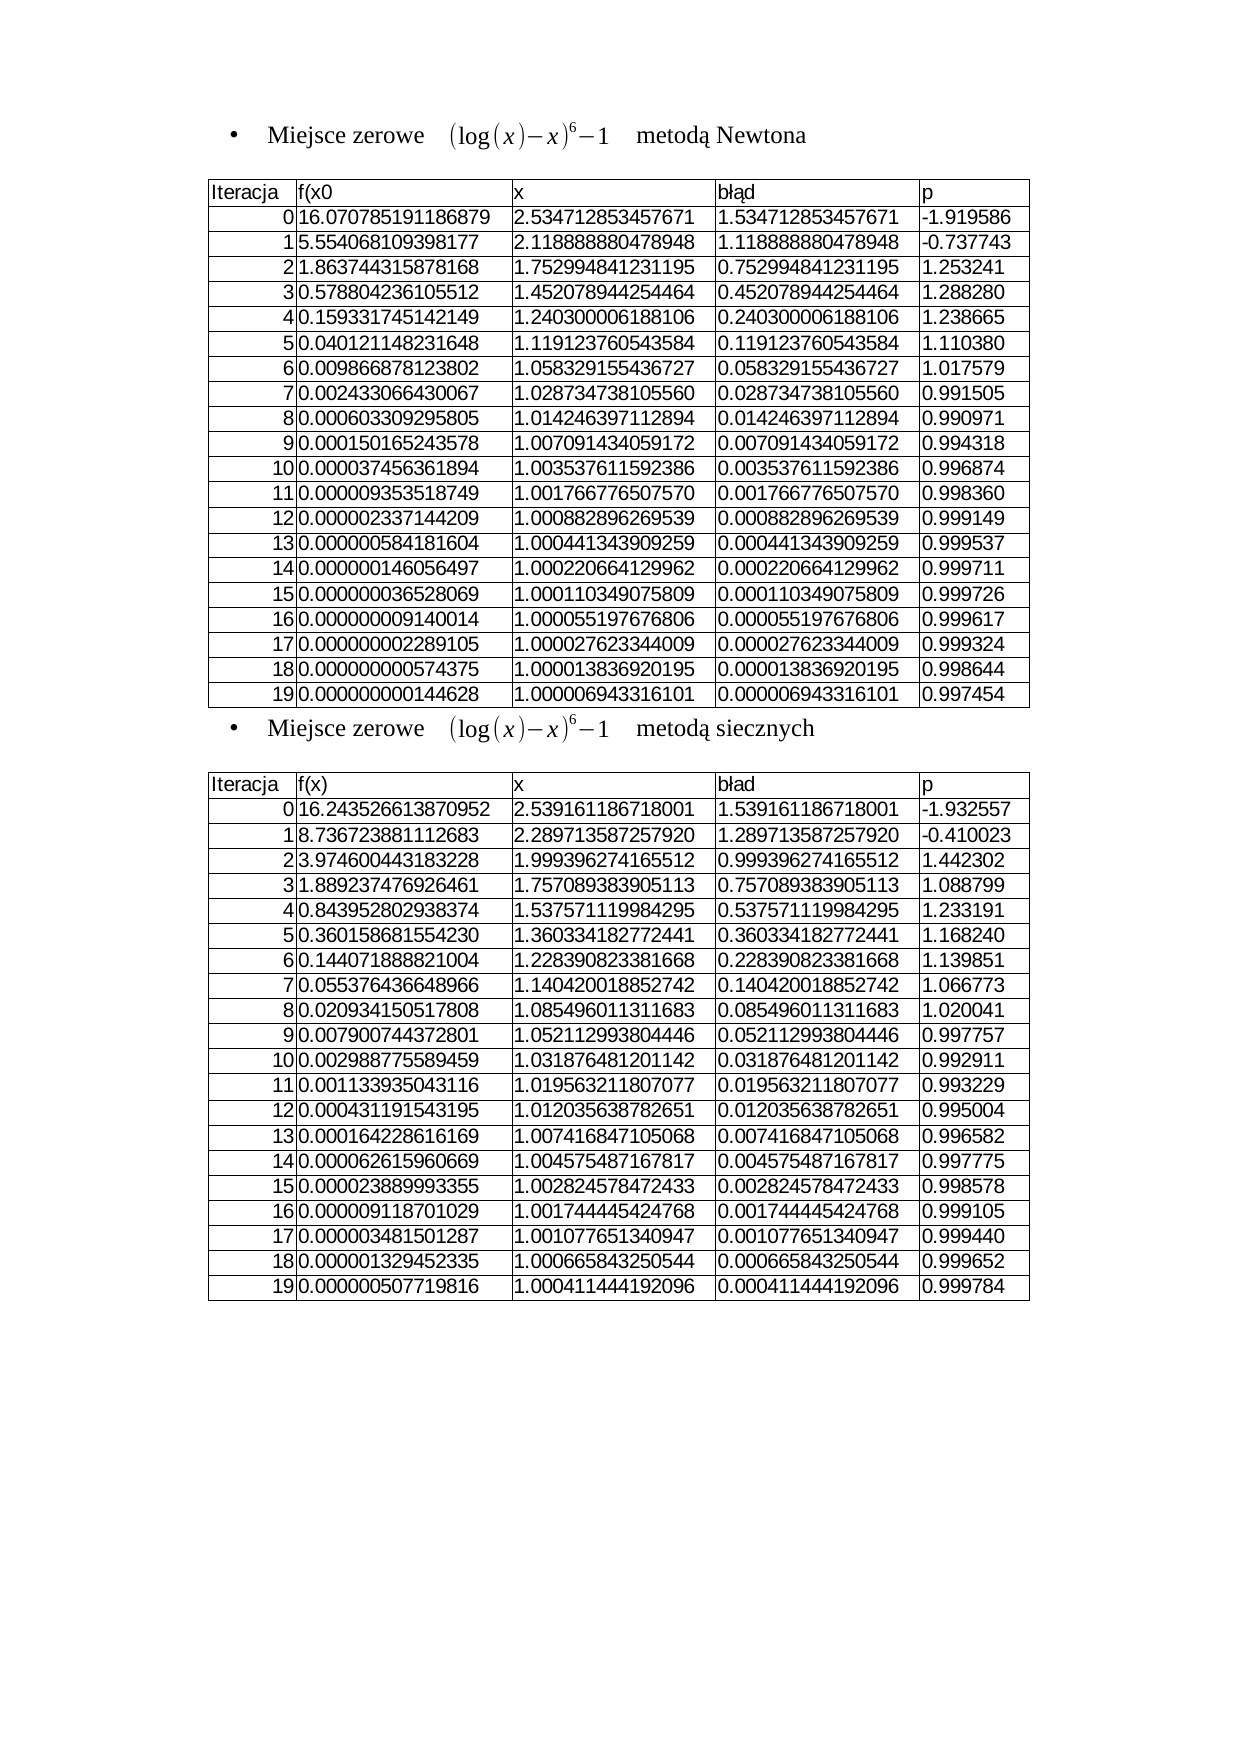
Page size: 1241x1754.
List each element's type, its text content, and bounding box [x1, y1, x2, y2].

list Miejsce zerowe metodą Newtona [229, 118, 1122, 151]
list Miejsce zerowe metodą siecznych [229, 180, 1122, 743]
